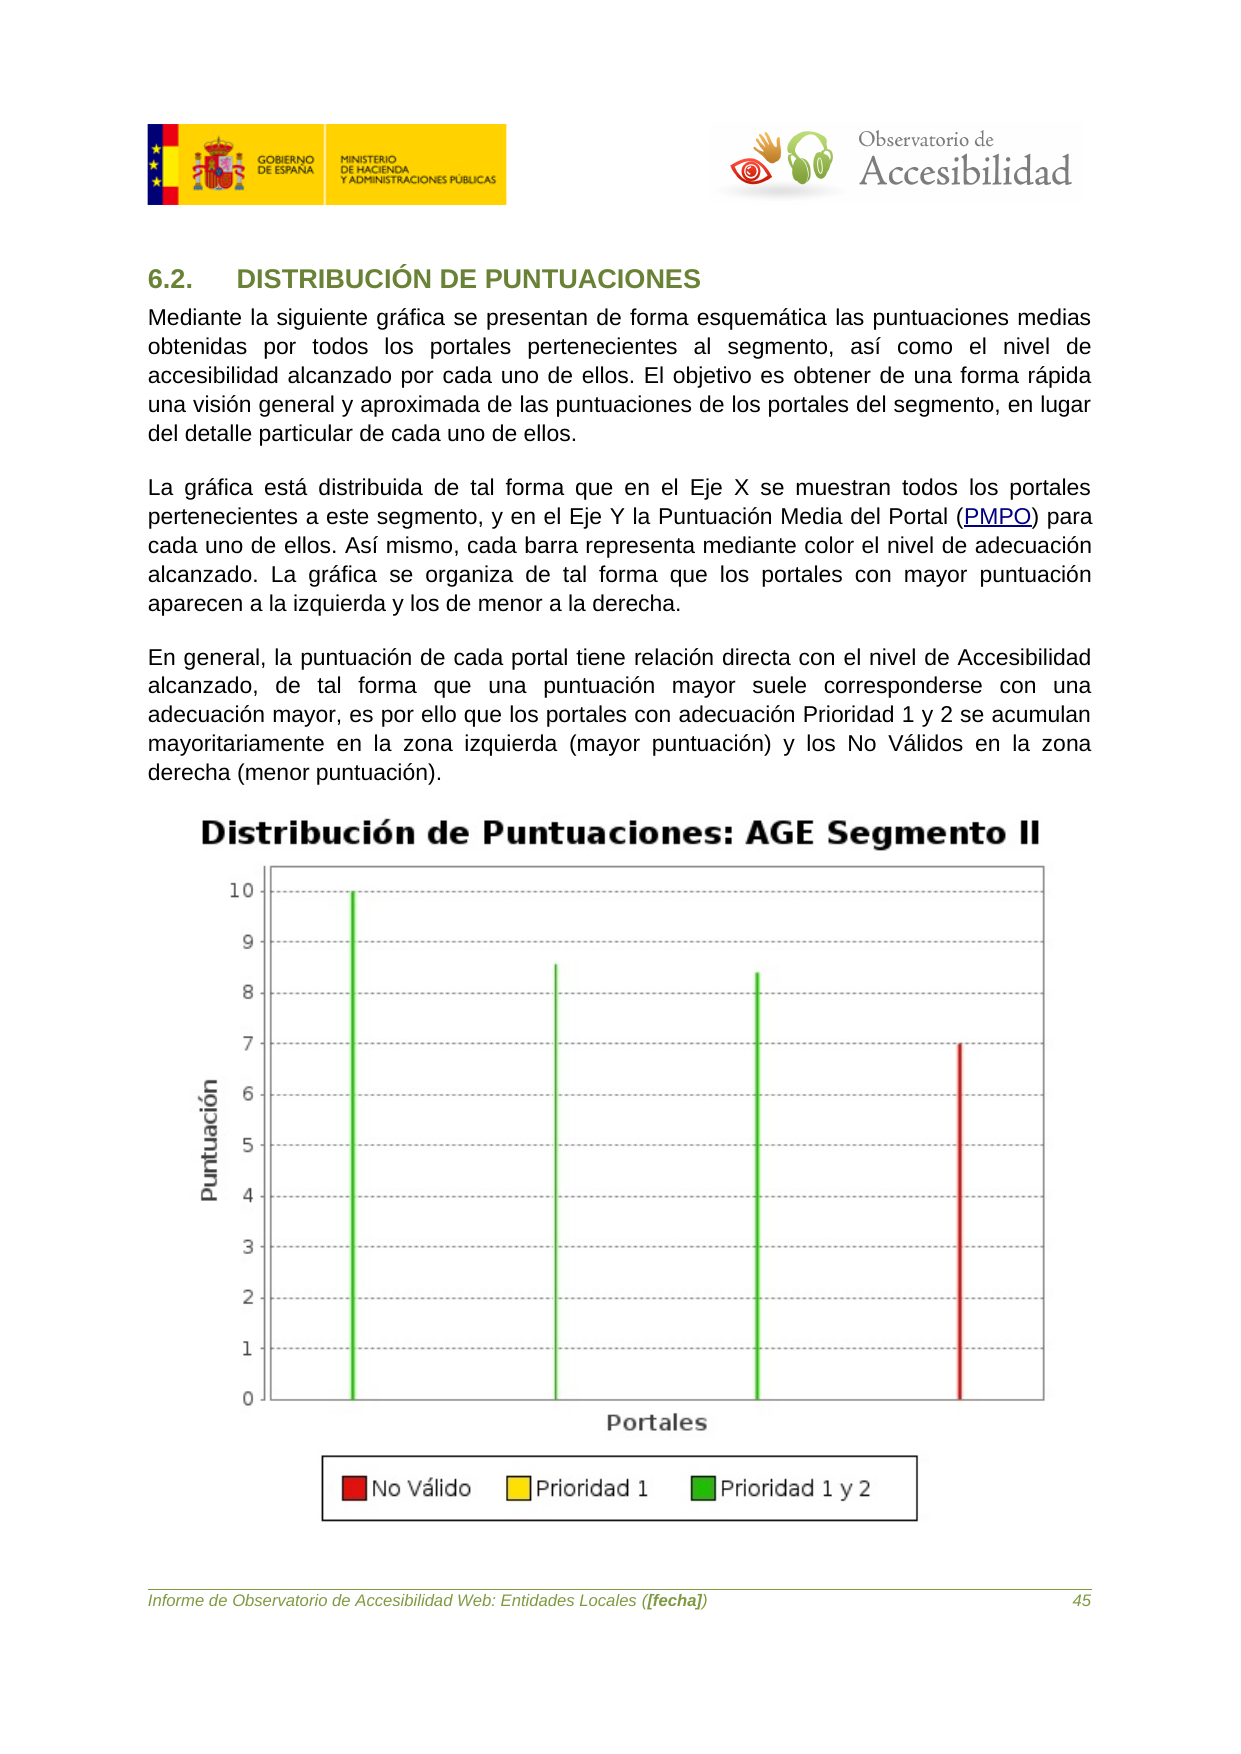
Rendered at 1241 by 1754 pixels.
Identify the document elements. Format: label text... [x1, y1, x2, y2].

list Distribución de puntuaciones [148, 263, 1092, 294]
picture [178, 813, 1062, 1523]
picture [147, 124, 507, 205]
picture [710, 122, 1086, 205]
text Mediante la siguiente gráfica se presentan de forma esquemática las puntuaciones medias obtenidas por todos los portales pertenecientes al segmento, así como el nivel de accesibilidad alcanzado por cada uno de ellos. El objetivo es obtener de una forma rápida una visión general y aproximada de las puntuaciones de los portales del segmento, en lugar del detalle particular de cada uno de ellos. [148, 304, 1092, 446]
text En general, la puntuación de cada portal tiene relación directa con el nivel de Accesibilidad alcanzado, de tal forma que una puntuación mayor suele corresponderse con una adecuación mayor, es por ello que los portales con adecuación Prioridad 1 y 2 se acumulan mayoritariamente en la zona izquierda (mayor puntuación) y los No Válidos en la zona derecha (menor puntuación). [148, 643, 1092, 786]
text La gráfica está distribuida de tal forma que en el Eje X se muestran todos los portales pertenecientes a este segmento, y en el Eje Y la Puntuación Media del Portal (PMPO) para cada uno de ellos. Así mismo, cada barra representa mediante color el nivel de adecuación alcanzado. La gráfica se organiza de tal forma que los portales con mayor puntuación aparecen a la izquierda y los de menor a la derecha. [148, 474, 1092, 616]
